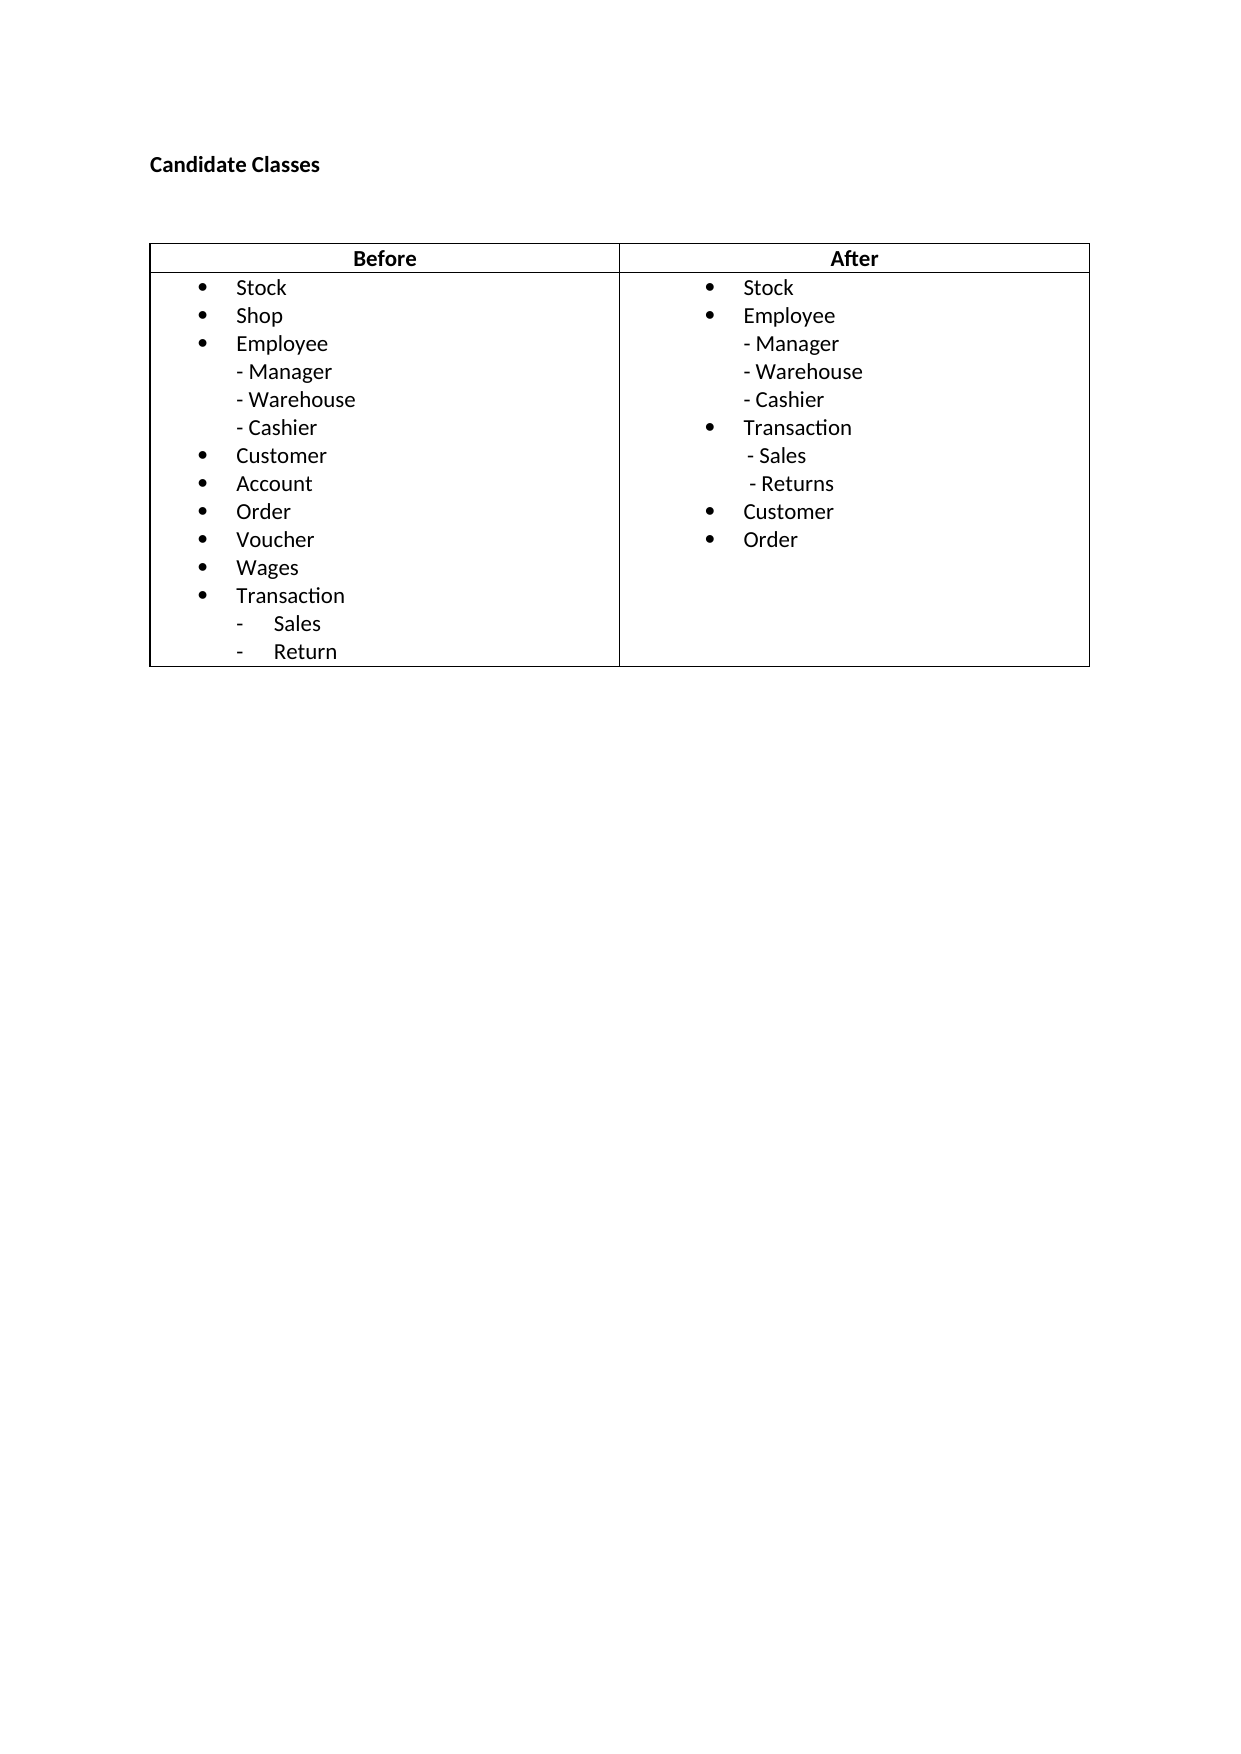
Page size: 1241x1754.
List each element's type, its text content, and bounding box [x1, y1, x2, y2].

table_header Before [151, 244, 619, 272]
text Candidate Classes [150, 150, 1090, 178]
table_cell Stock Shop Employee - Manager - Warehouse - Cashier Customer Account Order Voucher Wages Transaction Sales Return [151, 273, 619, 666]
table_header After [620, 244, 1089, 272]
table_cell Stock Employee - Manager - Warehouse - Cashier Transaction - Sales - Returns Customer Order [620, 273, 1089, 666]
